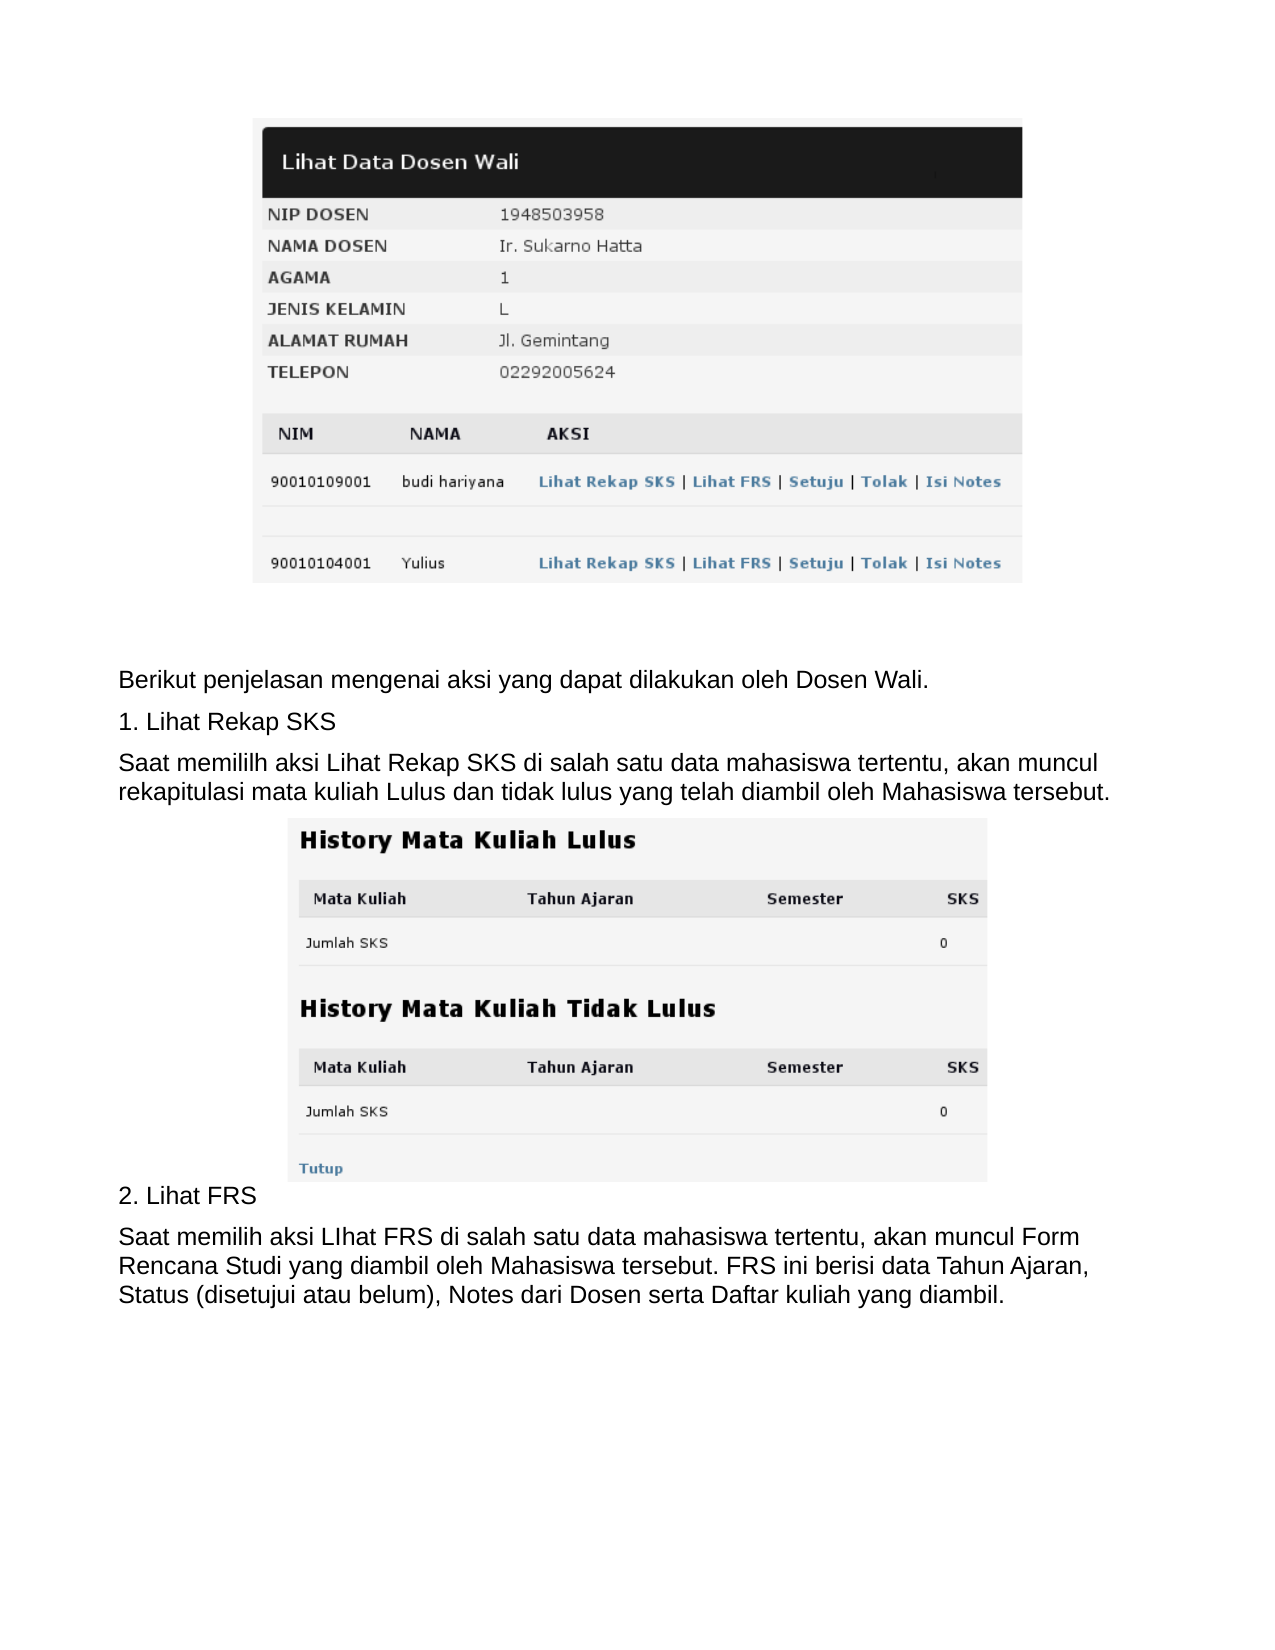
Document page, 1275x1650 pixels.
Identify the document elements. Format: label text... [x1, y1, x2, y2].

text 2. Lihat FRS [118, 1012, 1157, 1210]
text Saat memililh aksi Lihat Rekap SKS di salah satu data mahasiswa tertentu, akan muncul rekapitulasi mata kuliah Lulus dan tidak lulus yang telah diambil oleh Mahasiswa tersebut. [118, 748, 1157, 806]
text Saat memilih aksi LIhat FRS di salah satu data mahasiswa tertentu, akan muncul Form Rencana Studi yang diambil oleh Mahasiswa tersebut. FRS ini berisi data Tahun Ajaran, Status (disetujui atau belum), Notes dari Dosen serta Daftar kuliah yang diambil. [118, 1222, 1157, 1309]
picture [252, 118, 1023, 583]
picture [287, 818, 988, 1182]
text Berikut penjelasan mengenai aksi yang dapat dilakukan oleh Dosen Wali. [118, 666, 1157, 694]
text 1. Lihat Rekap SKS [118, 707, 1157, 736]
